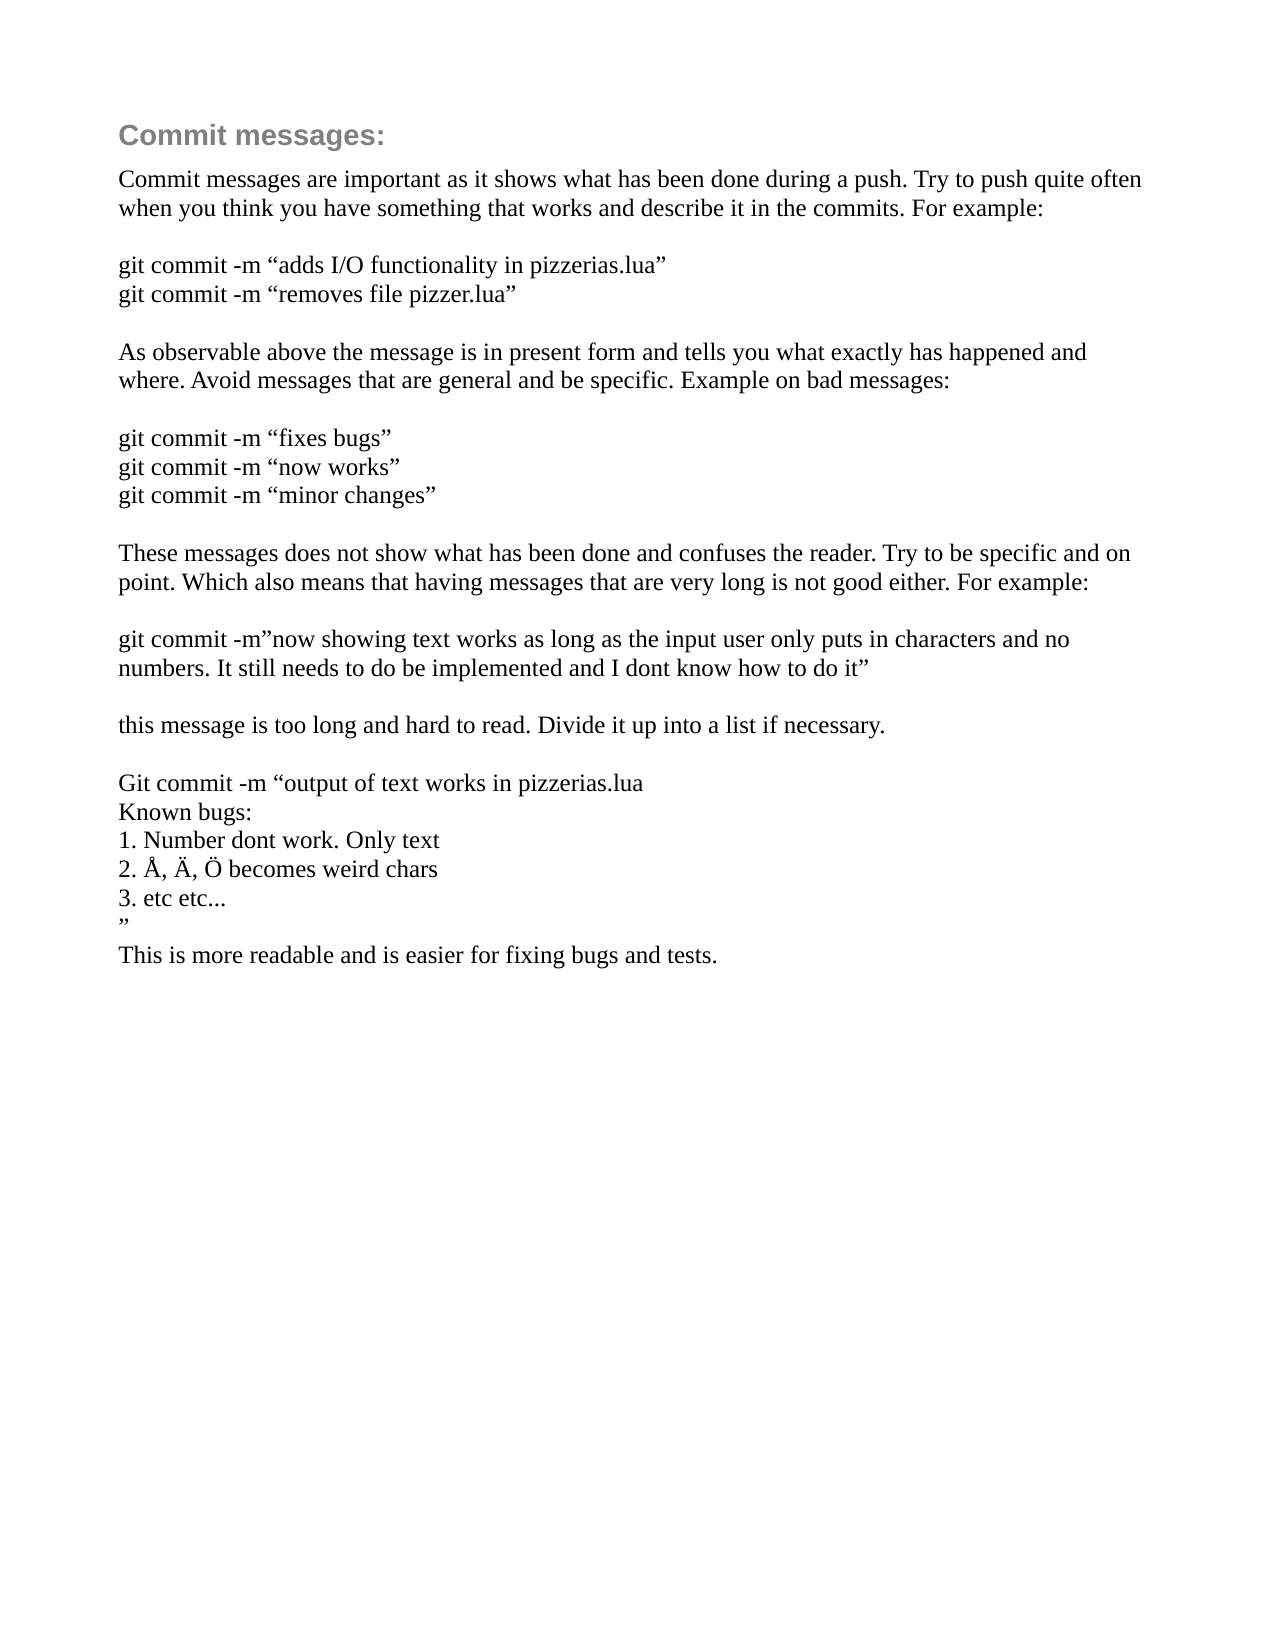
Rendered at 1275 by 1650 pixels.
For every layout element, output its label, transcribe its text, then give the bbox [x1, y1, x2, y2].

text ” [118, 912, 1157, 940]
text git commit -m “removes file pizzer.lua” [118, 279, 1157, 308]
text git commit -m “fixes bugs” [118, 423, 1157, 452]
text git commit -m “adds I/O functionality in pizzerias.lua” [118, 250, 1157, 279]
text Known bugs: [118, 797, 1157, 825]
text git commit -m”now showing text works as long as the input user only puts in characters and no numbers. It still needs to do be implemented and I dont know how to do it” [118, 624, 1157, 682]
subtitle Commit messages: [118, 118, 1157, 152]
text Git commit -m “output of text works in pizzerias.lua [118, 768, 1157, 797]
text 2. Å, Ä, Ö becomes weird chars [118, 854, 1157, 883]
text These messages does not show what has been done and confuses the reader. Try to be specific and on point. Which also means that having messages that are very long is not good either. For example: [118, 538, 1157, 595]
text This is more readable and is easier for fixing bugs and tests. [118, 940, 1157, 969]
text Commit messages are important as it shows what has been done during a push. Try to push quite often when you think you have something that works and describe it in the commits. For example: [118, 164, 1157, 222]
text 1. Number dont work. Only text [118, 825, 1157, 854]
text git commit -m “minor changes” [118, 480, 1157, 509]
text 3. etc etc... [118, 883, 1157, 912]
text As observable above the message is in present form and tells you what exactly has happened and where. Avoid messages that are general and be specific. Example on bad messages: [118, 337, 1157, 394]
text git commit -m “now works” [118, 452, 1157, 480]
text this message is too long and hard to read. Divide it up into a list if necessary. [118, 710, 1157, 739]
